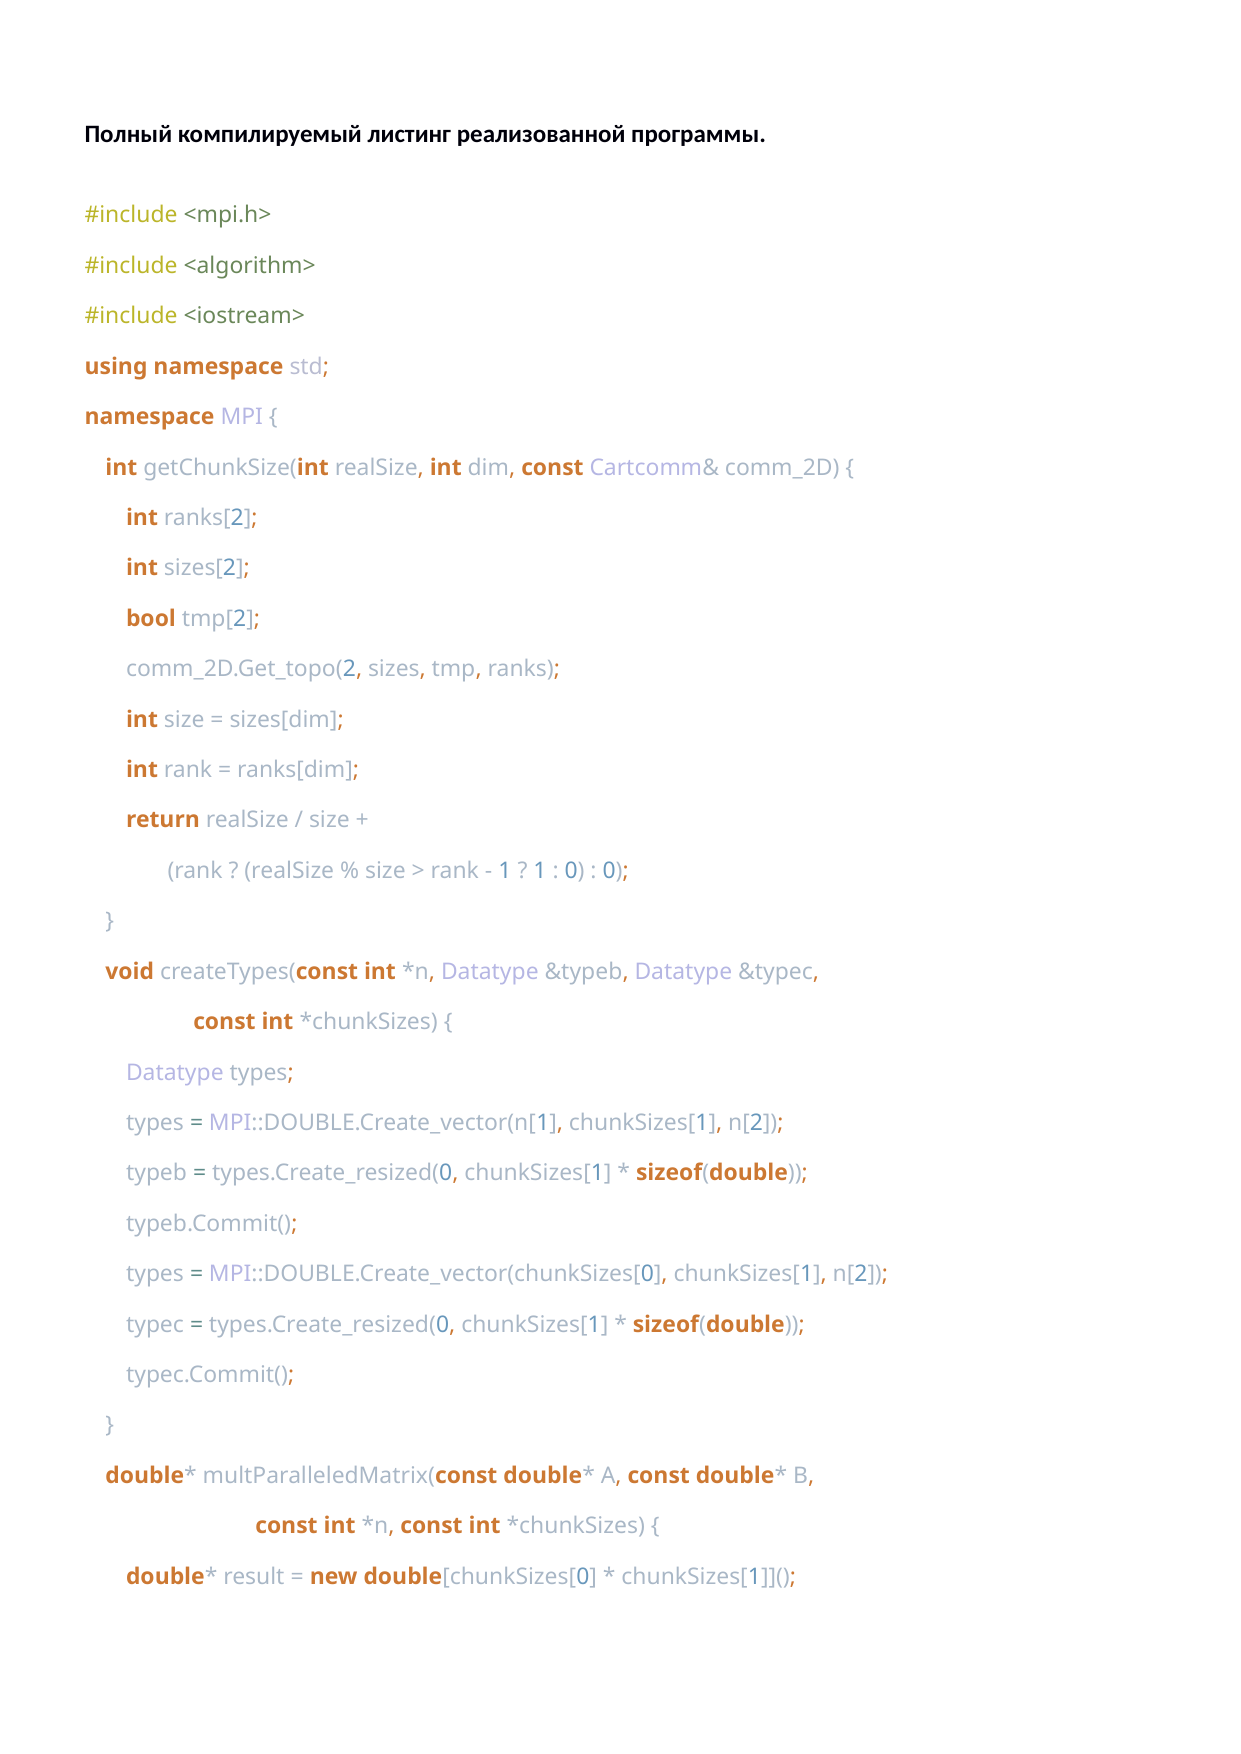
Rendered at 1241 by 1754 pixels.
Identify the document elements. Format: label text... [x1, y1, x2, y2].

text int sizes[2]; [84, 551, 1159, 583]
text typeb = types.Create_resized(0, chunkSizes[1] * sizeof(double)); [84, 1156, 1159, 1188]
text #include <mpi.h> [84, 198, 1159, 230]
text typec = types.Create_resized(0, chunkSizes[1] * sizeof(double)); [84, 1308, 1159, 1339]
text typeb.Commit(); [84, 1207, 1159, 1238]
text const int *n, const int *chunkSizes) { [84, 1509, 1159, 1541]
text namespace MPI { [84, 400, 1159, 431]
text Datatype types; [84, 1056, 1159, 1087]
text const int *chunkSizes) { [84, 1005, 1159, 1036]
text (rank ? (realSize % size > rank - 1 ? 1 : 0) : 0); [84, 854, 1159, 885]
text typec.Commit(); [84, 1358, 1159, 1389]
text comm_2D.Get_topo(2, sizes, tmp, ranks); [84, 652, 1159, 683]
text int getChunkSize(int realSize, int dim, const Cartcomm& comm_2D) { [84, 451, 1159, 482]
text bool tmp[2]; [84, 602, 1159, 633]
text double* result = new double[chunkSizes[0] * chunkSizes[1]](); [84, 1560, 1159, 1591]
text void createTypes(const int *n, Datatype &typeb, Datatype &typec, [84, 955, 1159, 986]
text Полный компилируемый листинг реализованной программы. [84, 118, 1159, 149]
text } [84, 904, 1159, 936]
text #include <algorithm> [84, 249, 1159, 280]
text int ranks[2]; [84, 501, 1159, 532]
text return realSize / size + [84, 803, 1159, 835]
text types = MPI::DOUBLE.Create_vector(n[1], chunkSizes[1], n[2]); [84, 1106, 1159, 1137]
text int size = sizes[dim]; [84, 703, 1159, 734]
text using namespace std; [84, 350, 1159, 381]
text double* multParalleledMatrix(const double* A, const double* B, [84, 1459, 1159, 1490]
text int rank = ranks[dim]; [84, 753, 1159, 784]
text #include <iostream> [84, 299, 1159, 331]
text } [84, 1408, 1159, 1440]
text types = MPI::DOUBLE.Create_vector(chunkSizes[0], chunkSizes[1], n[2]); [84, 1257, 1159, 1288]
